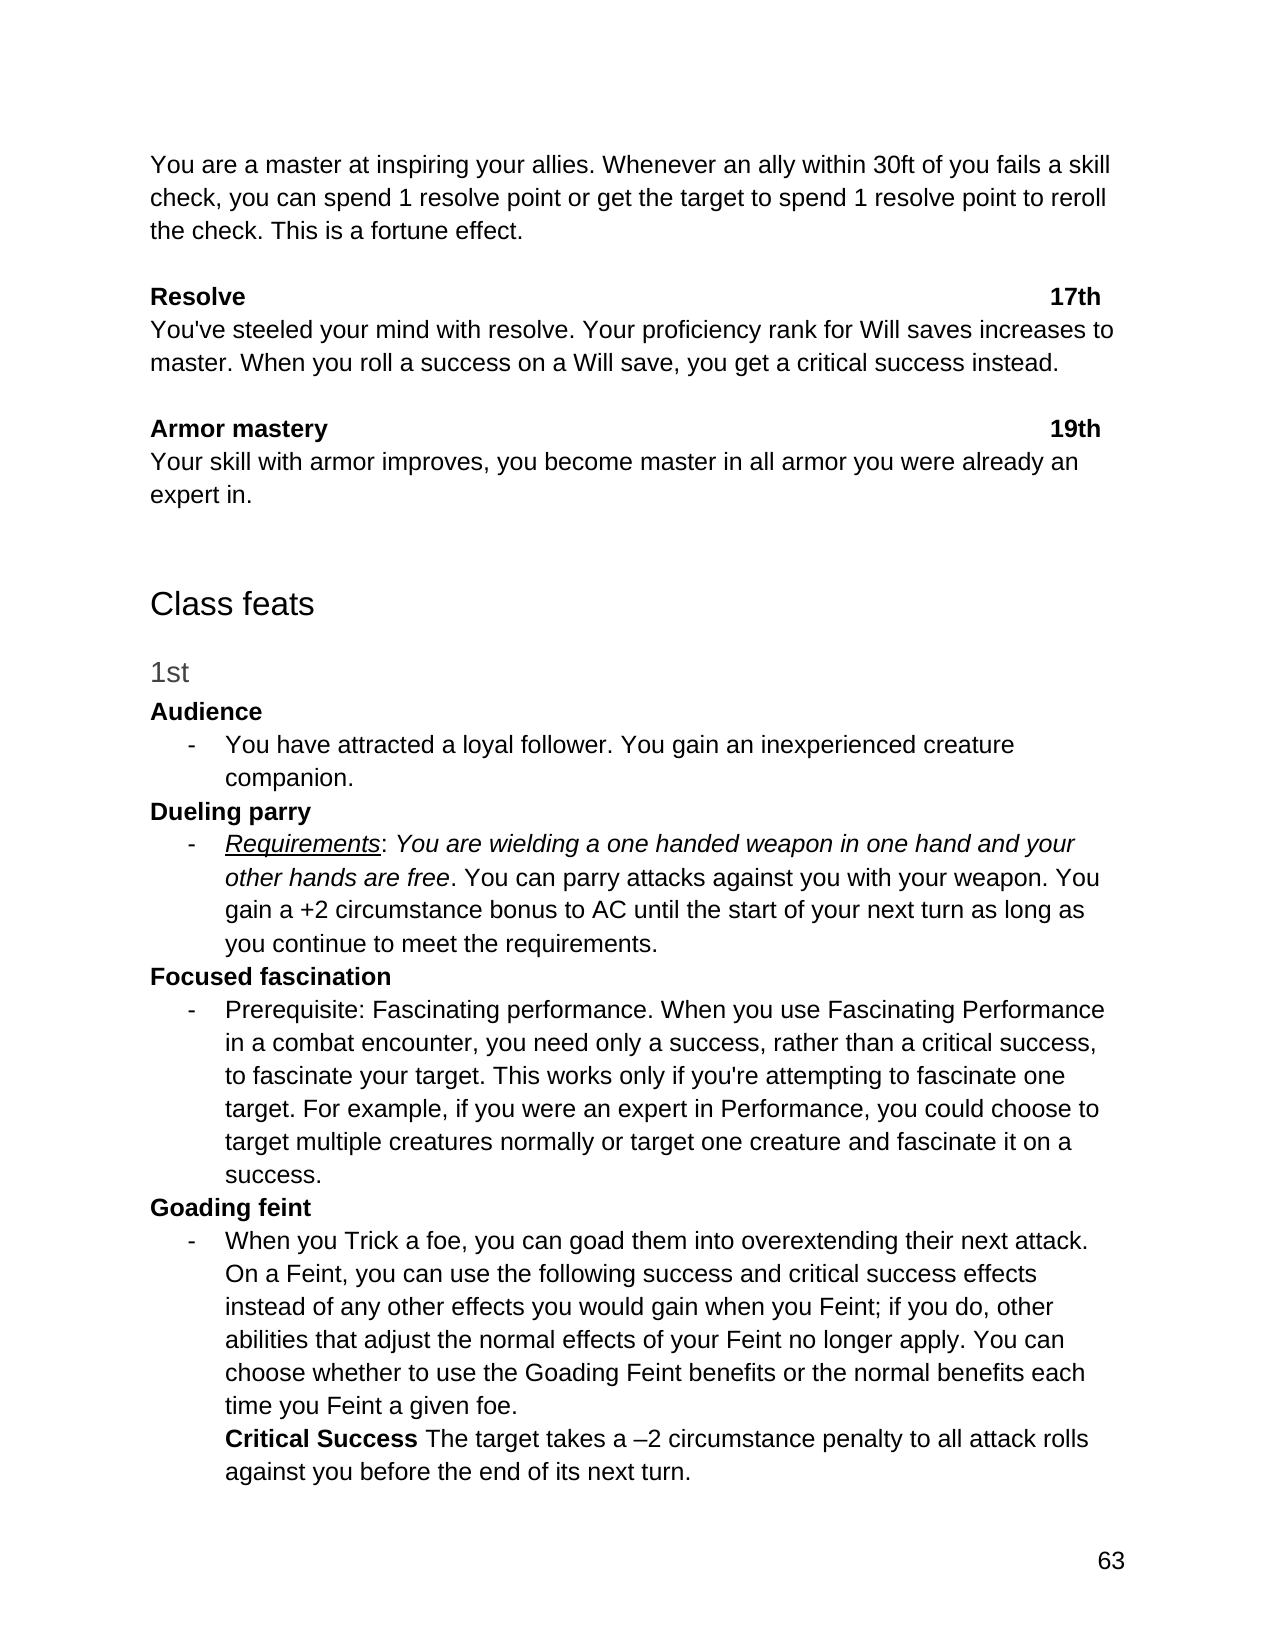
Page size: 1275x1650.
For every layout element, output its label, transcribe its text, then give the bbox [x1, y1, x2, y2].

list When you Trick a foe, you can goad them into overextending their next attack. On a Feint, you can use the following success and critical success effects instead of any other effects you would gain when you Feint; if you do, other abilities that adjust the normal effects of your Feint no longer apply. You can choose whether to use the Goading Feint benefits or the normal benefits each time you Feint a given foe. [187, 1226, 1125, 1419]
list Requirements: You are wielding a one handed weapon in one hand and your other hands are free. You can parry attacks against you with your weapon. You gain a +2 circumstance bonus to AC until the start of your next turn as long as you continue to meet the requirements. [187, 829, 1125, 957]
text Dueling parry [150, 796, 1125, 825]
text Armor mastery 19th [150, 414, 1125, 443]
text Your skill with armor improves, you become master in all armor you were already an expert in. [150, 447, 1125, 509]
text Resolve 17th [150, 282, 1125, 311]
list You have attracted a loyal follower. You gain an inexperienced creature companion. [187, 730, 1125, 792]
subtitle 1st [150, 656, 1125, 689]
text Goading feint [150, 1193, 1125, 1221]
text You are a master at inspiring your allies. Whenever an ally within 30ft of you fails a skill check, you can spend 1 resolve point or get the target to spend 1 resolve point to reroll the check. This is a fortune effect. [150, 150, 1125, 245]
subtitle Class feats [150, 584, 1125, 622]
text Focused fascination [150, 962, 1125, 990]
text Audience [150, 697, 1125, 726]
text Critical Success The target takes a –2 circumstance penalty to all attack rolls against you before the end of its next turn. [225, 1424, 1125, 1486]
text You've steeled your mind with resolve. Your proficiency rank for Will saves increases to master. When you roll a success on a Will save, you get a critical success instead. [150, 315, 1125, 377]
list Prerequisite: Fascinating performance. When you use Fascinating Performance in a combat encounter, you need only a success, rather than a critical success, to fascinate your target. This works only if you're attempting to fascinate one target. For example, if you were an expert in Performance, you could choose to target multiple creatures normally or target one creature and fascinate it on a success. [187, 994, 1125, 1188]
